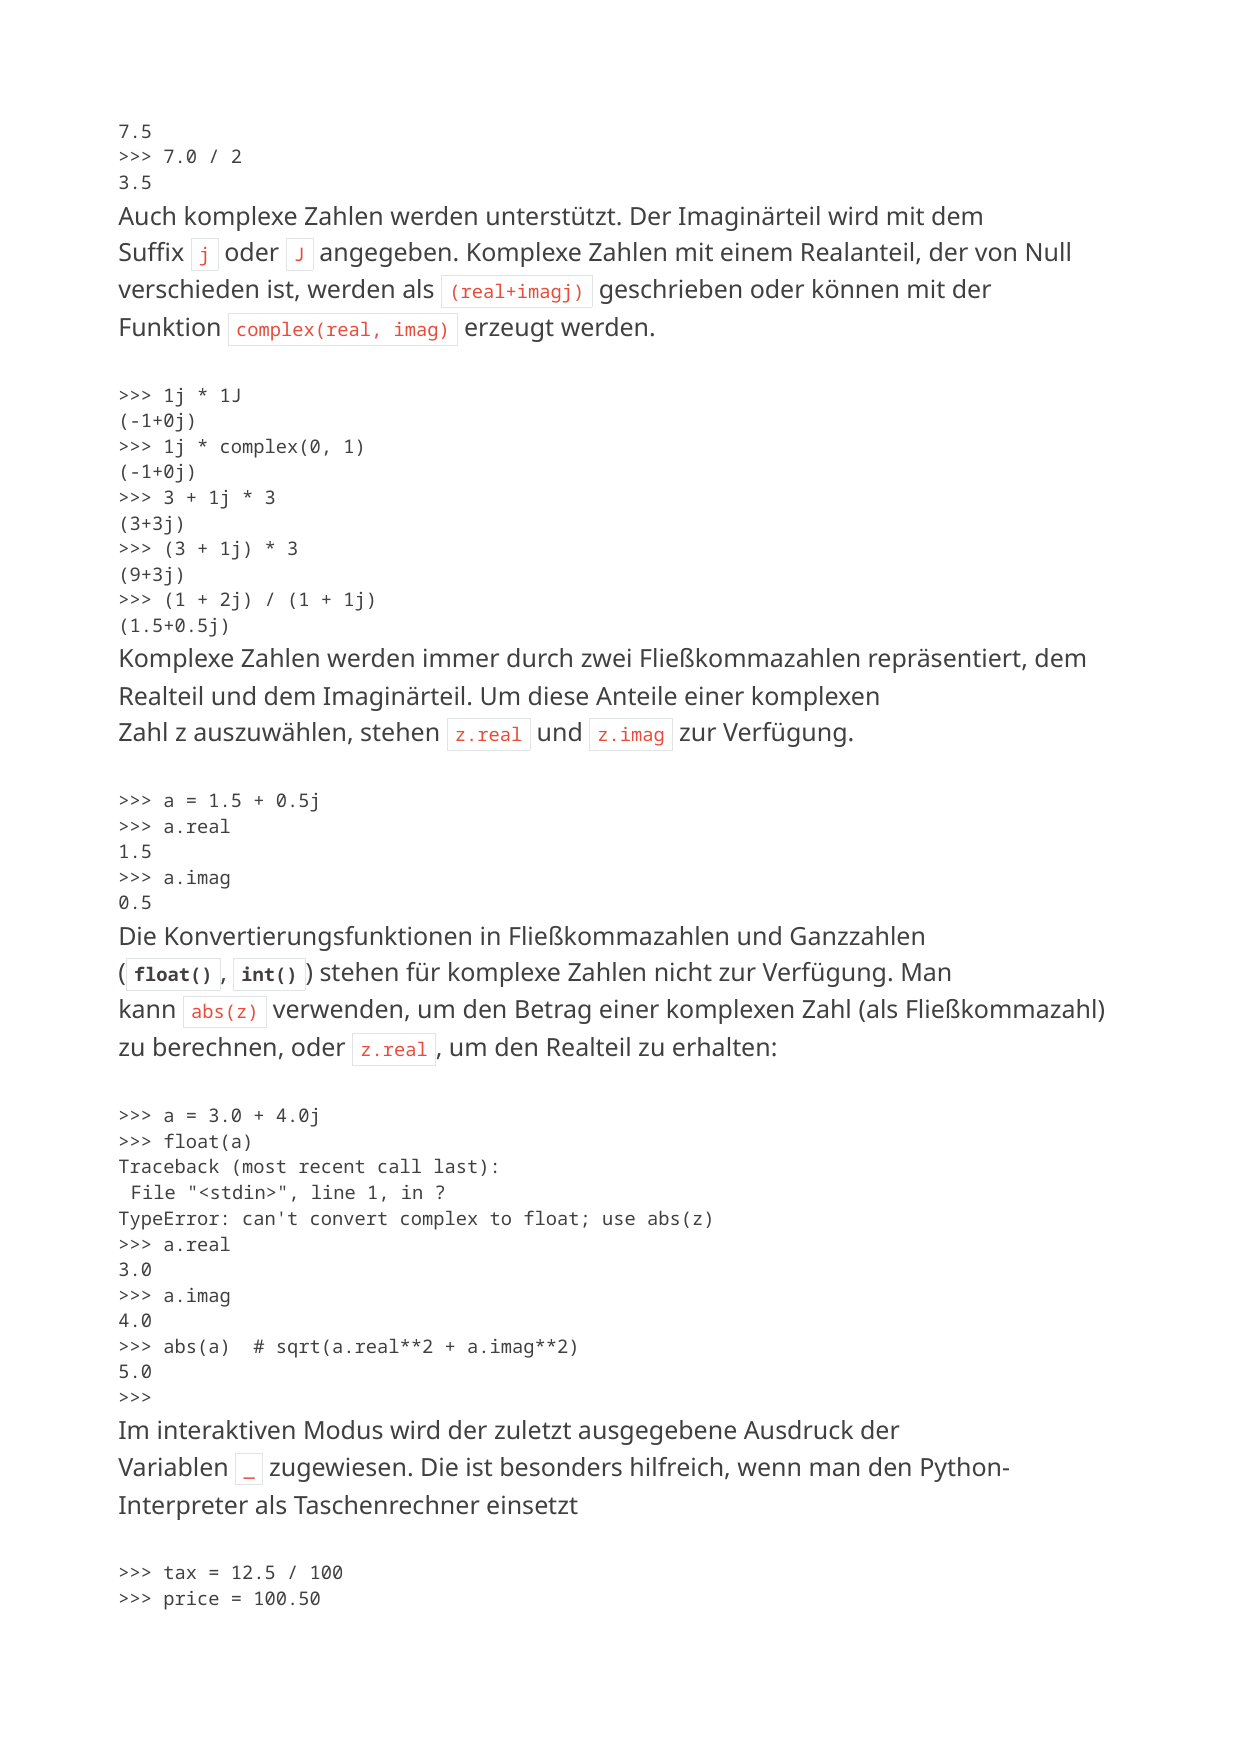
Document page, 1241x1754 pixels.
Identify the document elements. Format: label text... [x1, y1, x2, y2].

text >>> a.real [118, 1231, 1122, 1256]
text >>> a = 3.0 + 4.0j [118, 1102, 1122, 1128]
text 3.5 [118, 169, 1122, 195]
text >>> 3 + 1j * 3 [118, 484, 1122, 510]
text Auch komplexe Zahlen werden unterstützt. Der Imaginärteil wird mit dem Suffix j oder J angegeben. Komplexe Zahlen mit einem Realanteil, der von Null verschieden ist, werden als (real+imagj) geschrieben oder können mit der Funktion complex(real, imag) erzeugt werden. [118, 195, 1122, 345]
text 1.5 [118, 838, 1122, 864]
text >>> a.imag [118, 864, 1122, 889]
text >>> a.imag [118, 1282, 1122, 1307]
text >>> price = 100.50 [118, 1585, 1122, 1611]
text >>> a.real [118, 813, 1122, 838]
text Traceback (most recent call last): [118, 1153, 1122, 1179]
text >>> tax = 12.5 / 100 [118, 1559, 1122, 1585]
text 5.0 [118, 1358, 1122, 1384]
text Komplexe Zahlen werden immer durch zwei Fließkommazahlen repräsentiert, dem Realteil und dem Imaginärteil. Um diese Anteile einer komplexen Zahl z auszuwählen, stehen z.real und z.imag zur Verfügung. [118, 637, 1122, 750]
text >>> 1j * 1J [118, 382, 1122, 408]
text (-1+0j) [118, 408, 1122, 433]
text Die Konvertierungsfunktionen in Fließkommazahlen und Ganzzahlen (float(), int()) stehen für komplexe Zahlen nicht zur Verfügung. Man kann abs(z) verwenden, um den Betrag einer komplexen Zahl (als Fließkommazahl) zu berechnen, oder z.real, um den Realteil zu erhalten: [118, 915, 1122, 1065]
text 7.5 [118, 118, 1122, 144]
text >>> (3 + 1j) * 3 [118, 535, 1122, 561]
text 4.0 [118, 1307, 1122, 1333]
text File "<stdin>", line 1, in ? [118, 1179, 1122, 1205]
text >>> 1j * complex(0, 1) [118, 433, 1122, 459]
text (1.5+0.5j) [118, 612, 1122, 637]
text >>> (1 + 2j) / (1 + 1j) [118, 586, 1122, 612]
text (-1+0j) [118, 459, 1122, 484]
text TypeError: can't convert complex to float; use abs(z) [118, 1205, 1122, 1231]
text 0.5 [118, 889, 1122, 915]
text (3+3j) [118, 510, 1122, 535]
text Im interaktiven Modus wird der zuletzt ausgegebene Ausdruck der Variablen _ zugewiesen. Die ist besonders hilfreich, wenn man den Python-Interpreter als Taschenrechner einsetzt [118, 1409, 1122, 1522]
text >>> float(a) [118, 1128, 1122, 1153]
text 3.0 [118, 1256, 1122, 1282]
text >>> [118, 1384, 1122, 1409]
text >>> a = 1.5 + 0.5j [118, 787, 1122, 813]
text >>> abs(a) # sqrt(a.real**2 + a.imag**2) [118, 1333, 1122, 1358]
text >>> 7.0 / 2 [118, 144, 1122, 169]
text (9+3j) [118, 561, 1122, 586]
